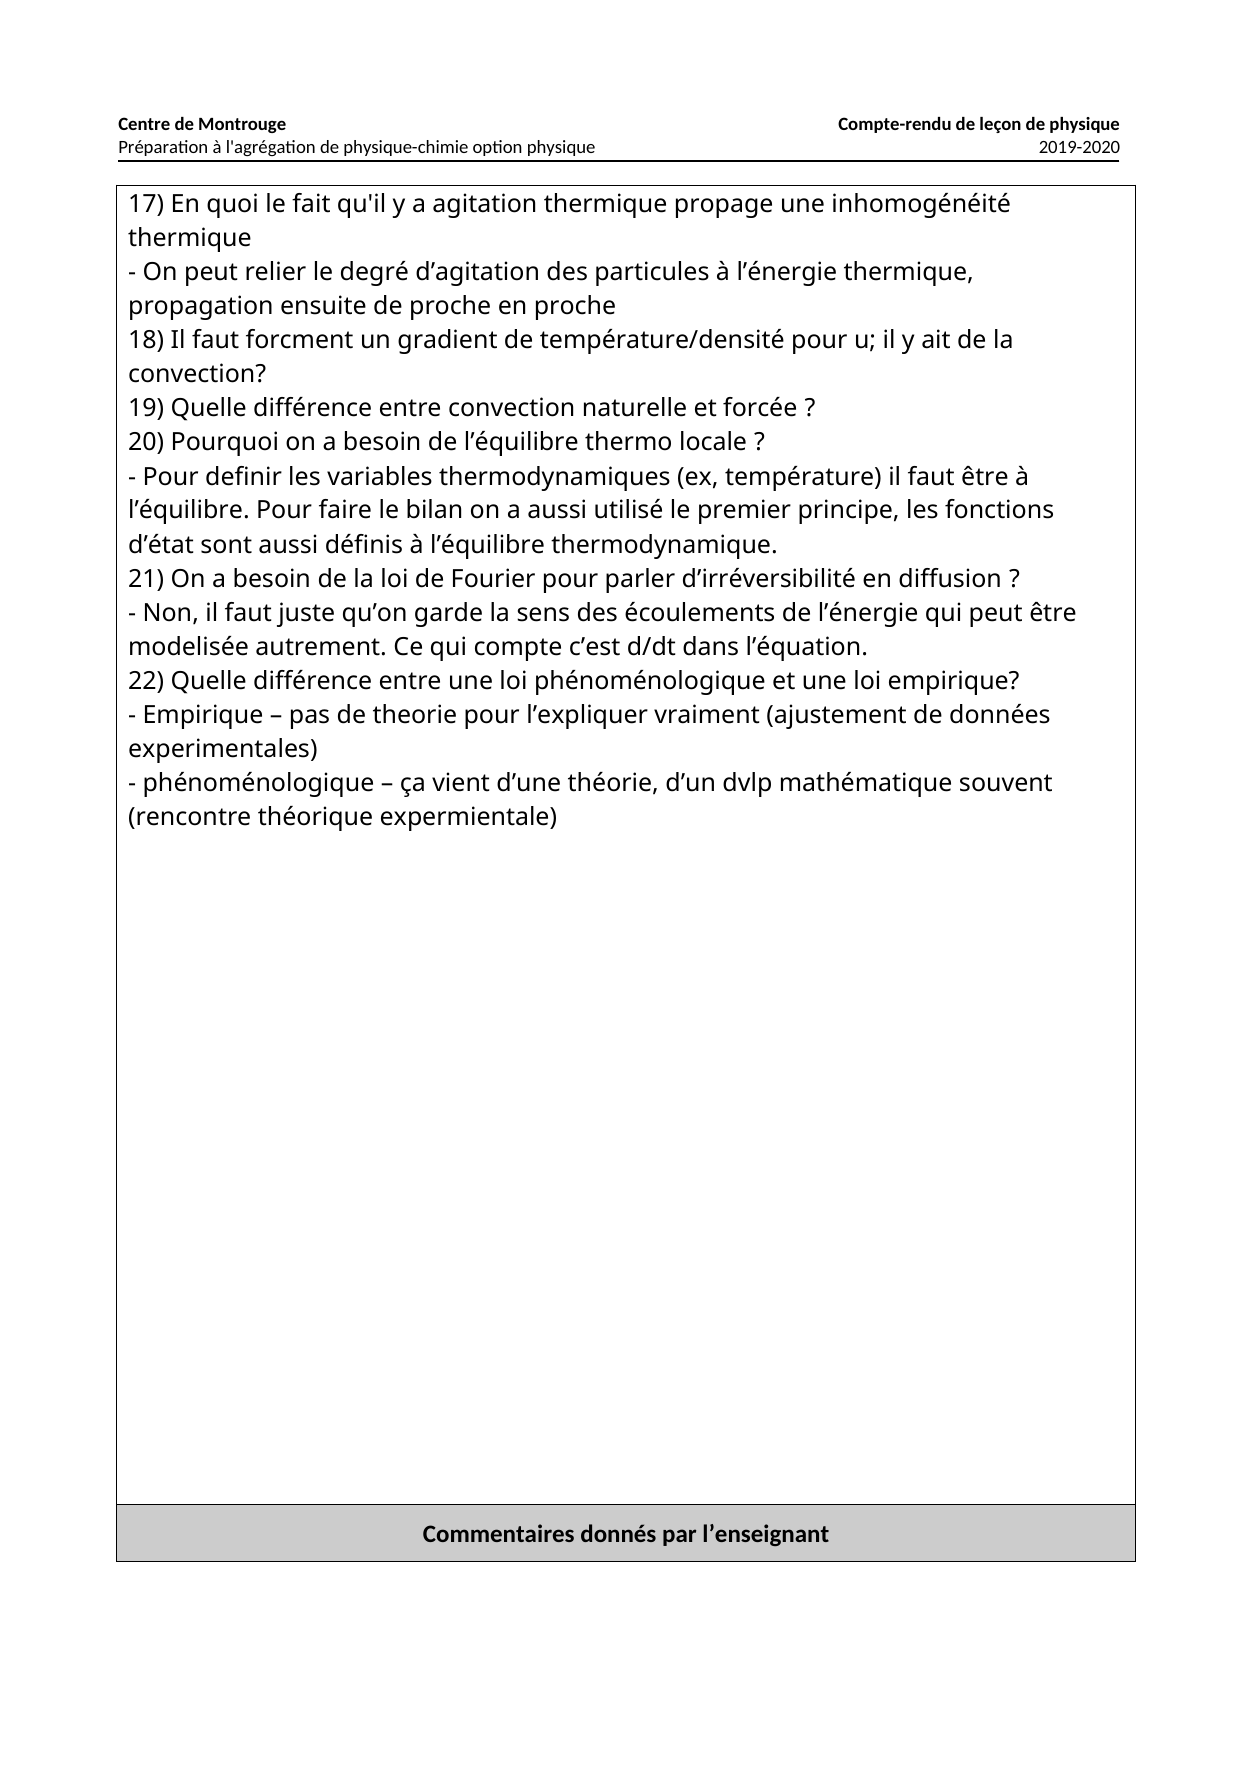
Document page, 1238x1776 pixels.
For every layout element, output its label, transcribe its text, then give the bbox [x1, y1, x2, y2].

table_cell Commentaires donnés par l’enseignant [117, 1505, 1135, 1561]
table_cell 17) En quoi le fait qu'il y a agitation thermique propage une inhomogénéité thermique - On peut relier le degré d’agitation des particules à l’énergie thermique, propagation ensuite de proche en proche 18) Il faut forcment un gradient de température/densité pour u; il y ait de la convection? 19) Quelle différence entre convection naturelle et forcée ? 20) Pourquoi on a besoin de l’équilibre thermo locale ? - Pour definir les variables thermodynamiques (ex, température) il faut être à l’équilibre. Pour faire le bilan on a aussi utilisé le premier principe, les fonctions d’état sont aussi définis à l’équilibre thermodynamique. 21) On a besoin de la loi de Fourier pour parler d’irréversibilité en diffusion ? - Non, il faut juste qu’on garde la sens des écoulements de l’énergie qui peut être modelisée autrement. Ce qui compte c’est d/dt dans l’équation. 22) Quelle différence entre une loi phénoménologique et une loi empirique? - Empirique – pas de theorie pour l’expliquer vraiment (ajustement de données experimentales) - phénoménologique – ça vient d’une théorie, d’un dvlp mathématique souvent (rencontre théorique expermientale) [117, 186, 1135, 1504]
